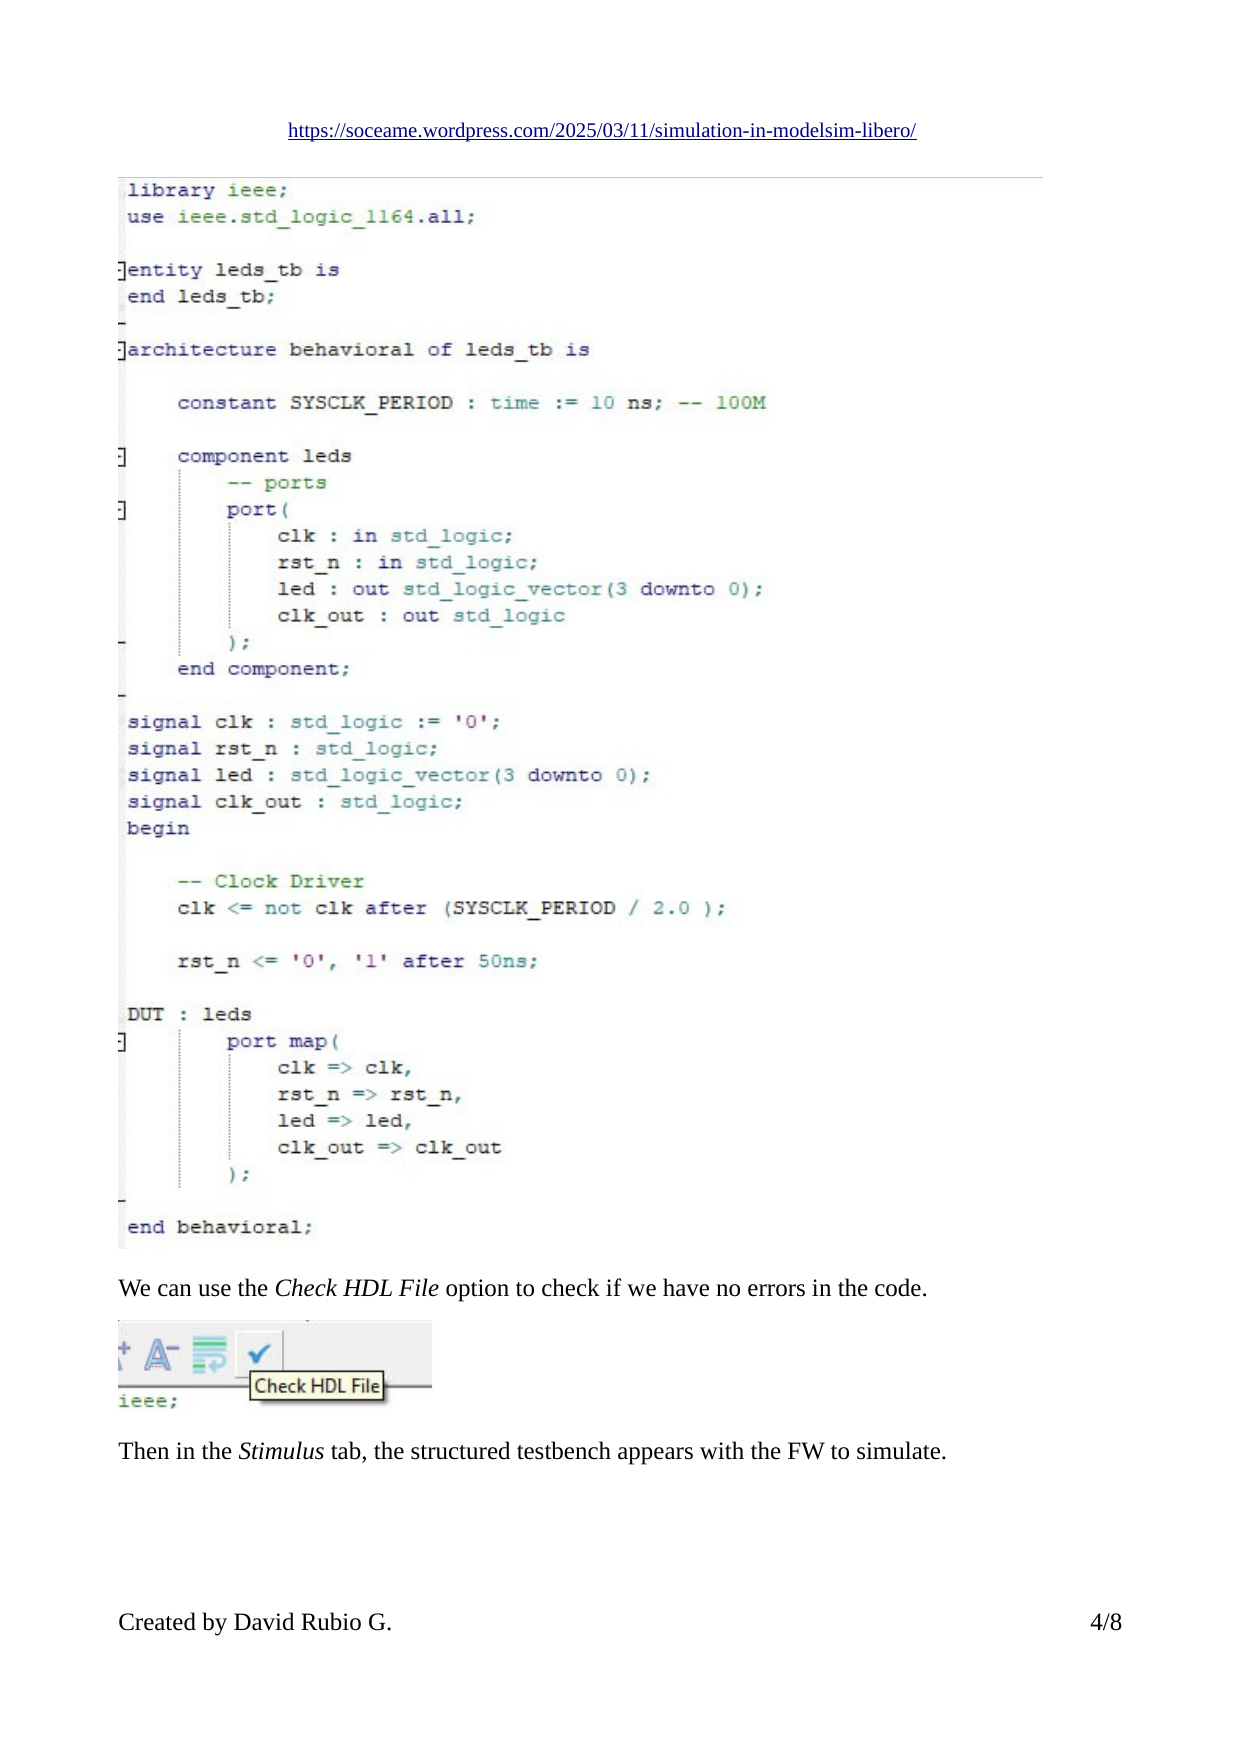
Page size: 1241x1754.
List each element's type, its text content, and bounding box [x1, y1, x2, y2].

text Then in the Stimulus tab, the structured testbench appears with the FW to simulate. [118, 1436, 1122, 1464]
text We can use the Check HDL File option to check if we have no errors in the code. [118, 1273, 1122, 1302]
picture [118, 1320, 433, 1412]
picture [118, 177, 1044, 1249]
